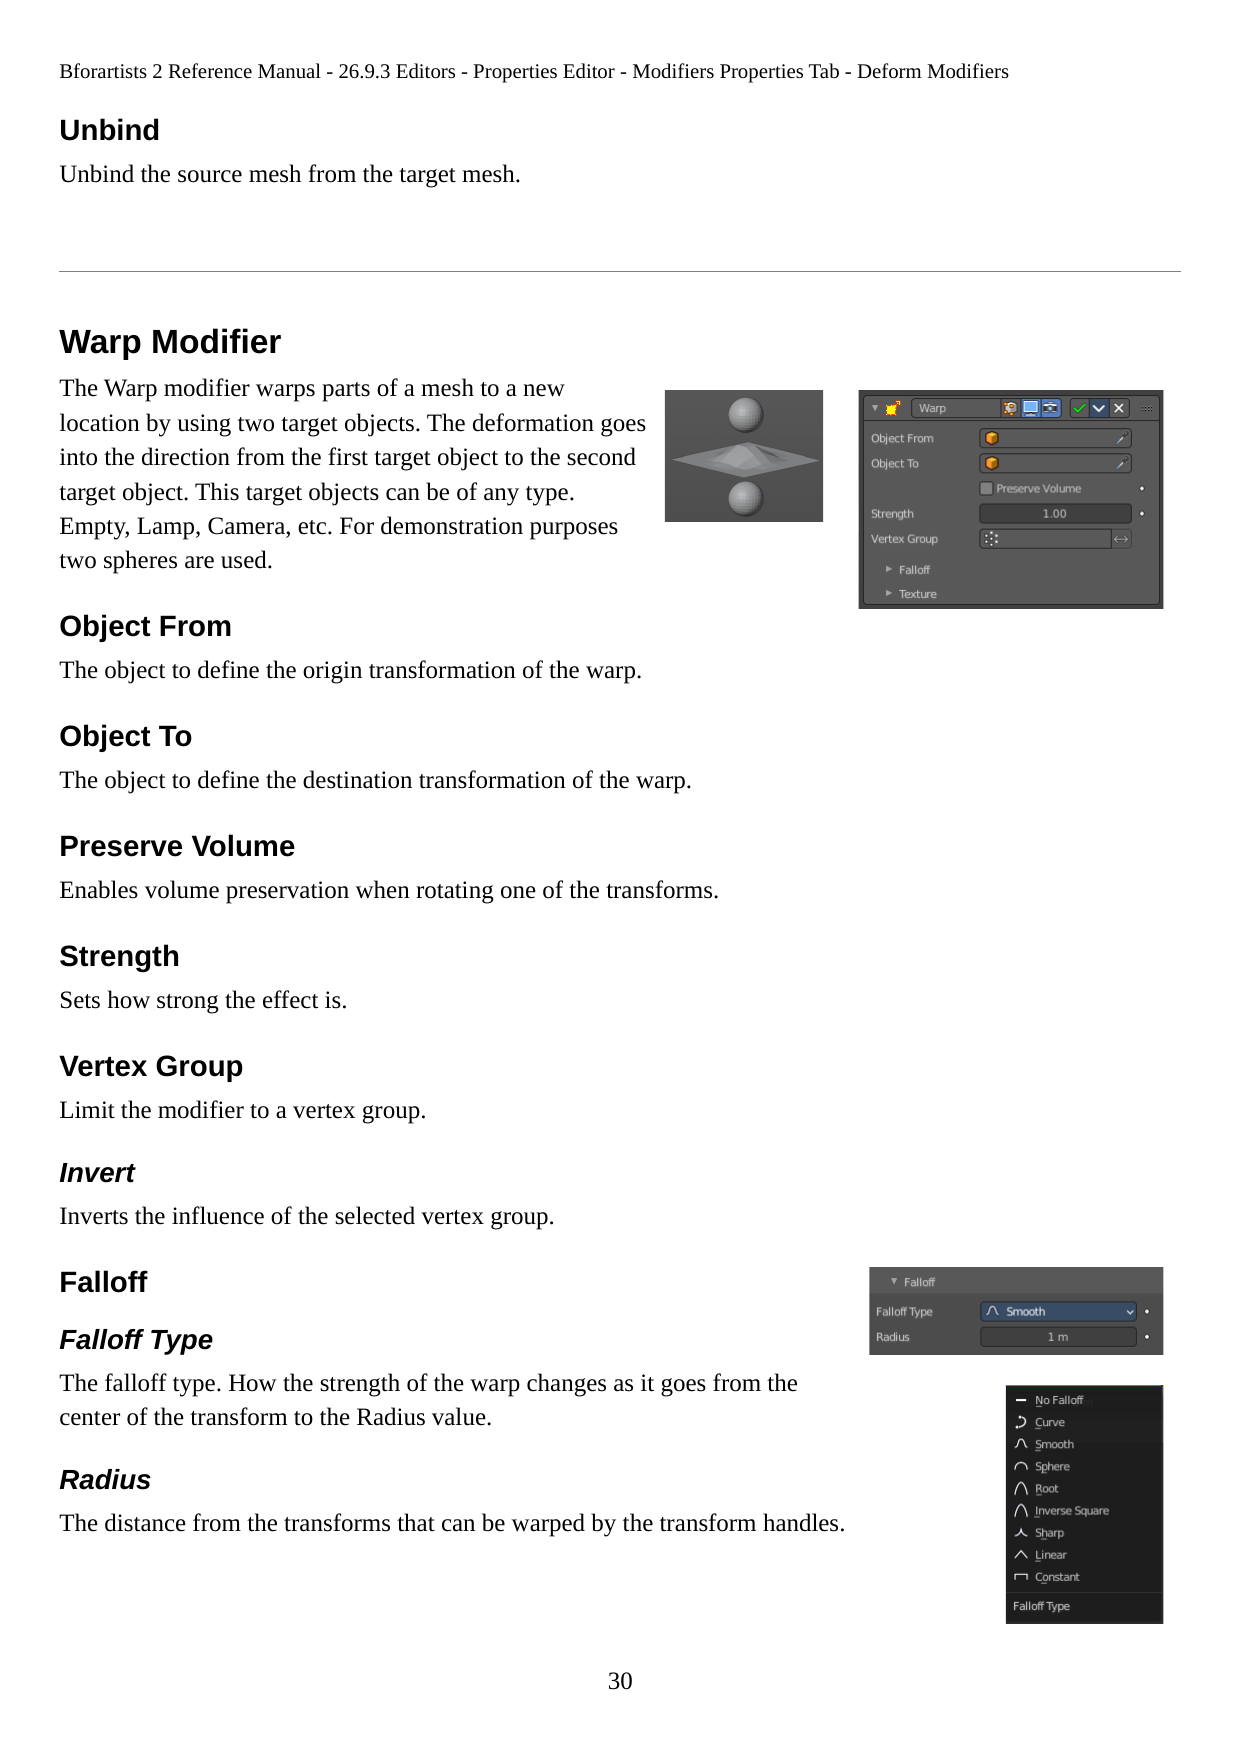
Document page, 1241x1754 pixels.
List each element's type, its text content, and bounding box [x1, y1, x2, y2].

text Inverts the influence of the selected vertex group. [59, 1201, 1181, 1230]
picture [664, 390, 824, 522]
text Unbind the source mesh from the target mesh. [59, 159, 1181, 188]
subtitle Object From [59, 609, 1181, 643]
text Enables volume preservation when rotating one of the transforms. [59, 875, 1181, 904]
subtitle Vertex Group [59, 1049, 1181, 1082]
text Sets how strong the effect is. [59, 985, 1181, 1014]
text The falloff type. How the strength of the warp changes as it goes from the center of the transform to the Radius value. [59, 1368, 1181, 1431]
subtitle [1164, 1323, 1181, 1355]
subtitle Radius [59, 1464, 1005, 1496]
picture [1005, 1385, 1164, 1624]
subtitle Preserve Volume [59, 829, 1181, 863]
text The object to define the origin transformation of the warp. [59, 655, 1181, 684]
subtitle Invert [59, 1157, 1181, 1188]
text The Warp modifier warps parts of a mesh to a new location by using two target objects. The deformation goes into the direction from the first target object to the second target object. This target objects can be of any type. Empty, Lamp, Camera, etc. For demonstration purposes two spheres are used. [59, 373, 1181, 574]
text Limit the modifier to a vertex group. [59, 1095, 1181, 1124]
text The object to define the destination transformation of the warp. [59, 765, 1181, 794]
subtitle [1164, 1464, 1181, 1496]
picture [869, 1267, 1164, 1355]
subtitle Falloff [59, 1264, 1181, 1298]
subtitle Falloff Type [59, 1323, 869, 1355]
subtitle Object To [59, 719, 1181, 753]
text The distance from the transforms that can be warped by the transform handles. [59, 1508, 1005, 1537]
subtitle Unbind [59, 113, 1181, 146]
picture [858, 390, 1164, 609]
subtitle Strength [59, 939, 1181, 973]
subtitle Warp Modifier [59, 322, 1181, 361]
